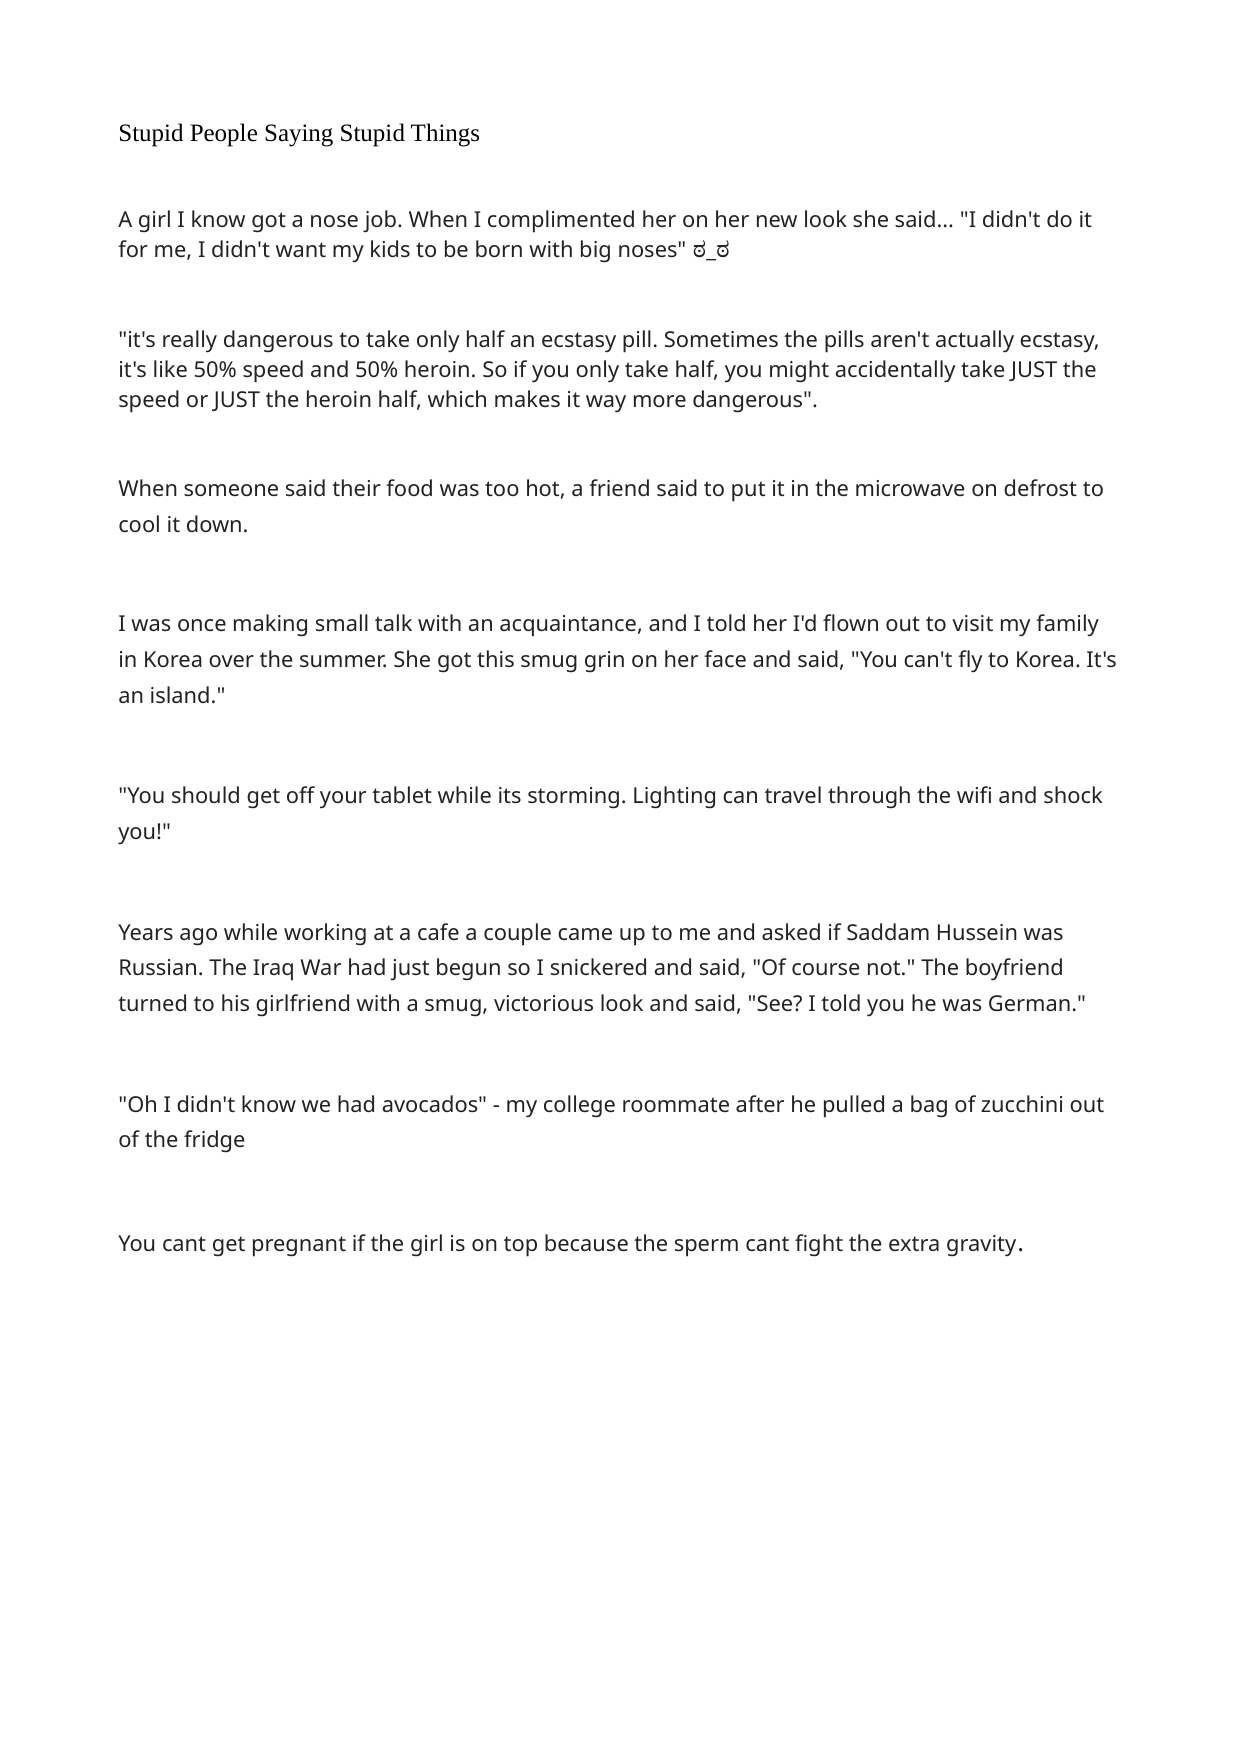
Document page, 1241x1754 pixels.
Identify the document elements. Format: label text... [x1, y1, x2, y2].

text A girl I know got a nose job. When I complimented her on her new look she said... "I didn't do it for me, I didn't want my kids to be born with big noses" ಠ_ಠ [118, 204, 1122, 267]
text "it's really dangerous to take only half an ecstasy pill. Sometimes the pills aren't actually ecstasy, it's like 50% speed and 50% heroin. So if you only take half, you might accidentally take JUST the speed or JUST the heroin half, which makes it way more dangerous". [118, 324, 1122, 413]
text Years ago while working at a cafe a couple came up to me and asked if Saddam Hussein was Russian. The Iraq War had just begun so I snickered and said, "Of course not." The boyfriend turned to his girlfriend with a smug, victorious look and said, "See? I told you he was German." [118, 917, 1122, 1018]
text I was once making small talk with an acquaintance, and I told her I'd flown out to visit my family in Korea over the summer. She got this smug grin on her face and said, "You can't fly to Korea. It's an island." [118, 608, 1122, 709]
text You cant get pregnant if the girl is on top because the sperm cant fight the extra gravity. [118, 1225, 1122, 1259]
text "Oh I didn't know we had avocados" - my college roommate after he pulled a bag of zucchini out of the fridge [118, 1089, 1122, 1154]
text "You should get off your tablet while its storming. Lighting can travel through the wifi and shock you!" [118, 780, 1122, 846]
text When someone said their food was too hot, a friend said to put it in the microwave on defrost to cool it down. [118, 473, 1122, 538]
text Stupid People Saying Stupid Things [118, 118, 1122, 147]
